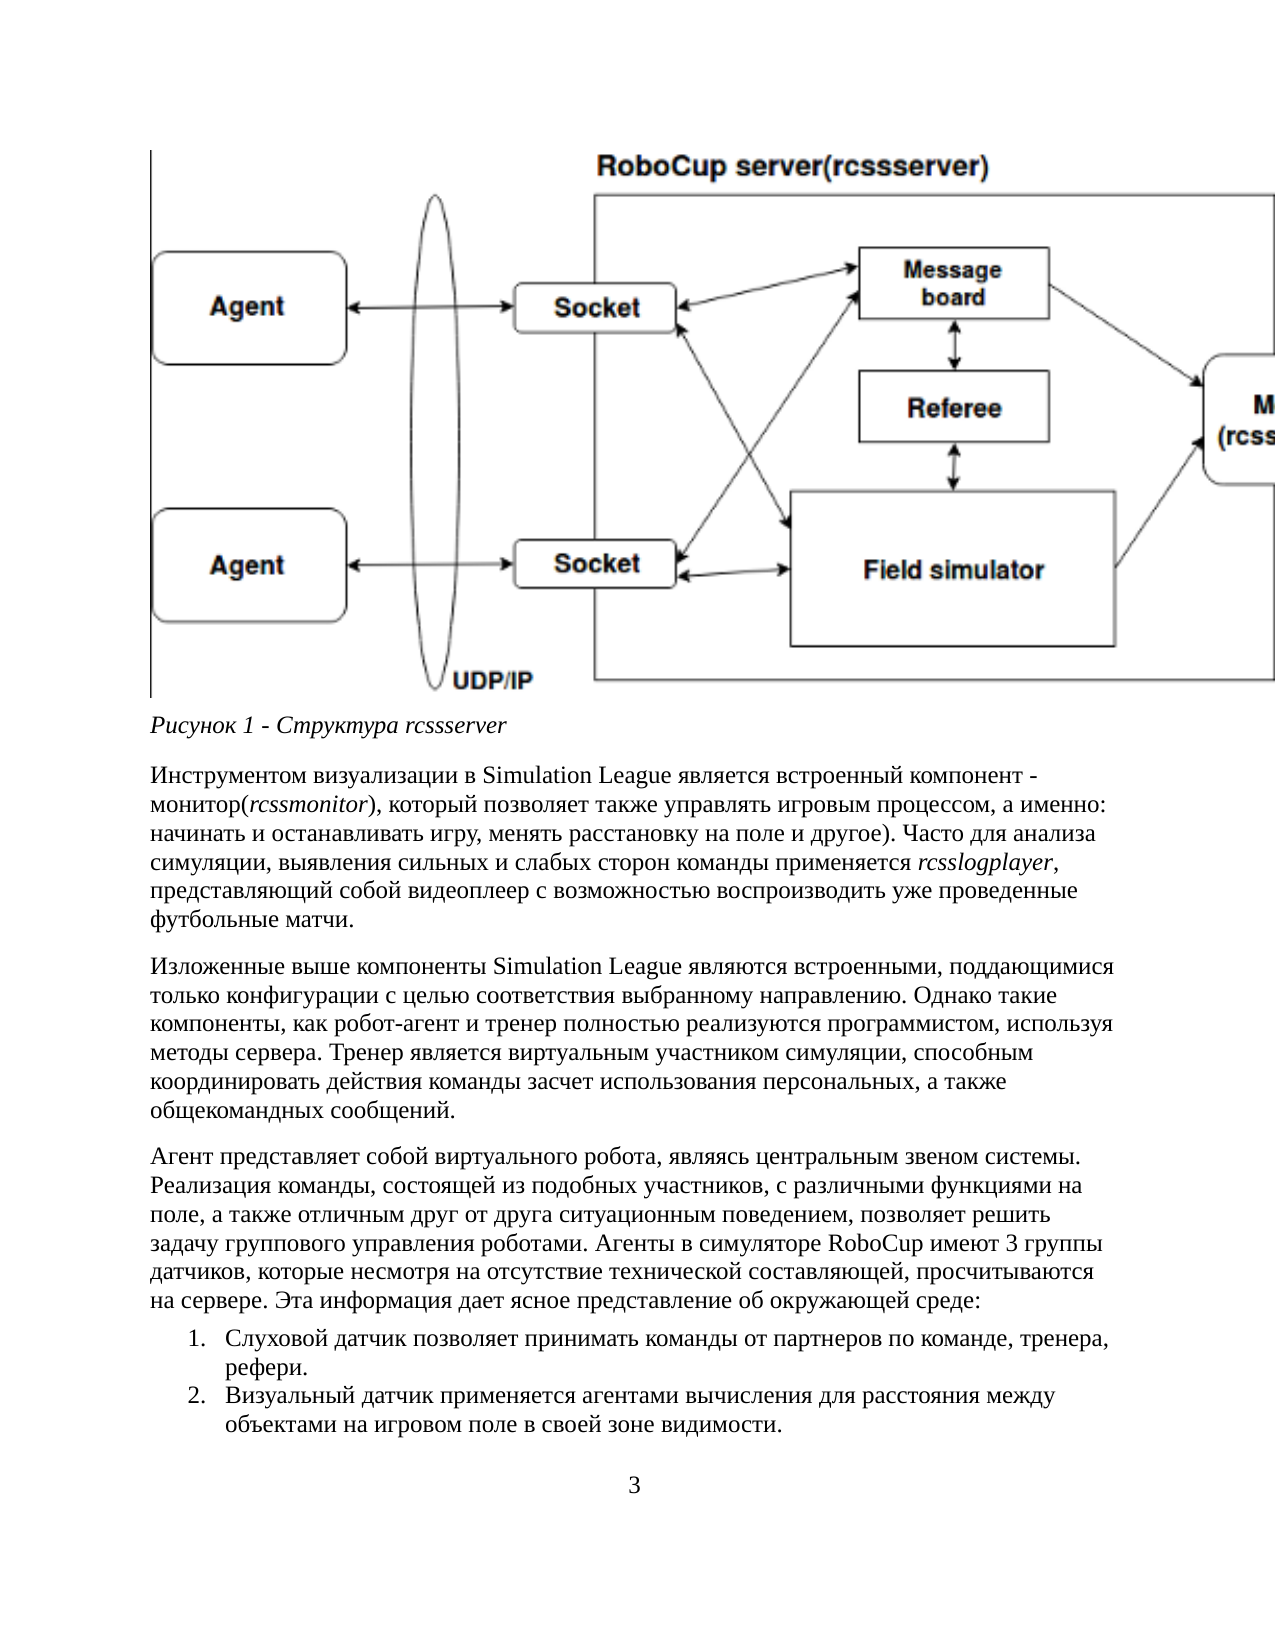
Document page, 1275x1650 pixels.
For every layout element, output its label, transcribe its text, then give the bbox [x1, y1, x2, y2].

text Агент представляет собой виртуального робота, являясь центральным звеном системы. Реализация команды, состоящей из подобных участников, с различными функциями на поле, а также отличным друг от друга ситуационным поведением, позволяет решить задачу группового управления роботами. Агенты в симуляторе RoboCup имеют 3 группы датчиков, которые несмотря на отсутствие технической составляющей, просчитываются на сервере. Эта информация дает ясное представление об окружающей среде: [150, 1141, 1125, 1314]
picture [150, 150, 1275, 698]
text Изложенные выше компоненты Simulation League являются встроенными, поддающимися только конфигурации с целью соответствия выбранному направлению. Однако такие компоненты, как робот-агент и тренер полностью реализуются программистом, используя методы сервера. Тренер является виртуальным участником симуляции, способным координировать действия команды засчет использования персональных, а также общекомандных сообщений. [150, 951, 1125, 1123]
list Слуховой датчик позволяет принимать команды от партнеров по команде, тренера, рефери. [187, 1323, 1125, 1380]
text Инструментом визуализации в Simulation League является встроенный компонент - монитор(rcssmonitor), который позволяет также управлять игровым процессом, а именно: начинать и останавливать игру, менять расстановку на поле и другое). Часто для анализа симуляции, выявления сильных и слабых сторон команды применяется rcsslogplayer, представляющий собой видеоплеер с возможностью воспроизводить уже проведенные футбольные матчи. [150, 761, 1125, 933]
list Визуальный датчик применяется агентами вычисления для расстояния между объектами на игровом поле в своей зоне видимости. [187, 1380, 1125, 1438]
text Рисунок 1 - Структура rcssserver [150, 710, 1125, 739]
